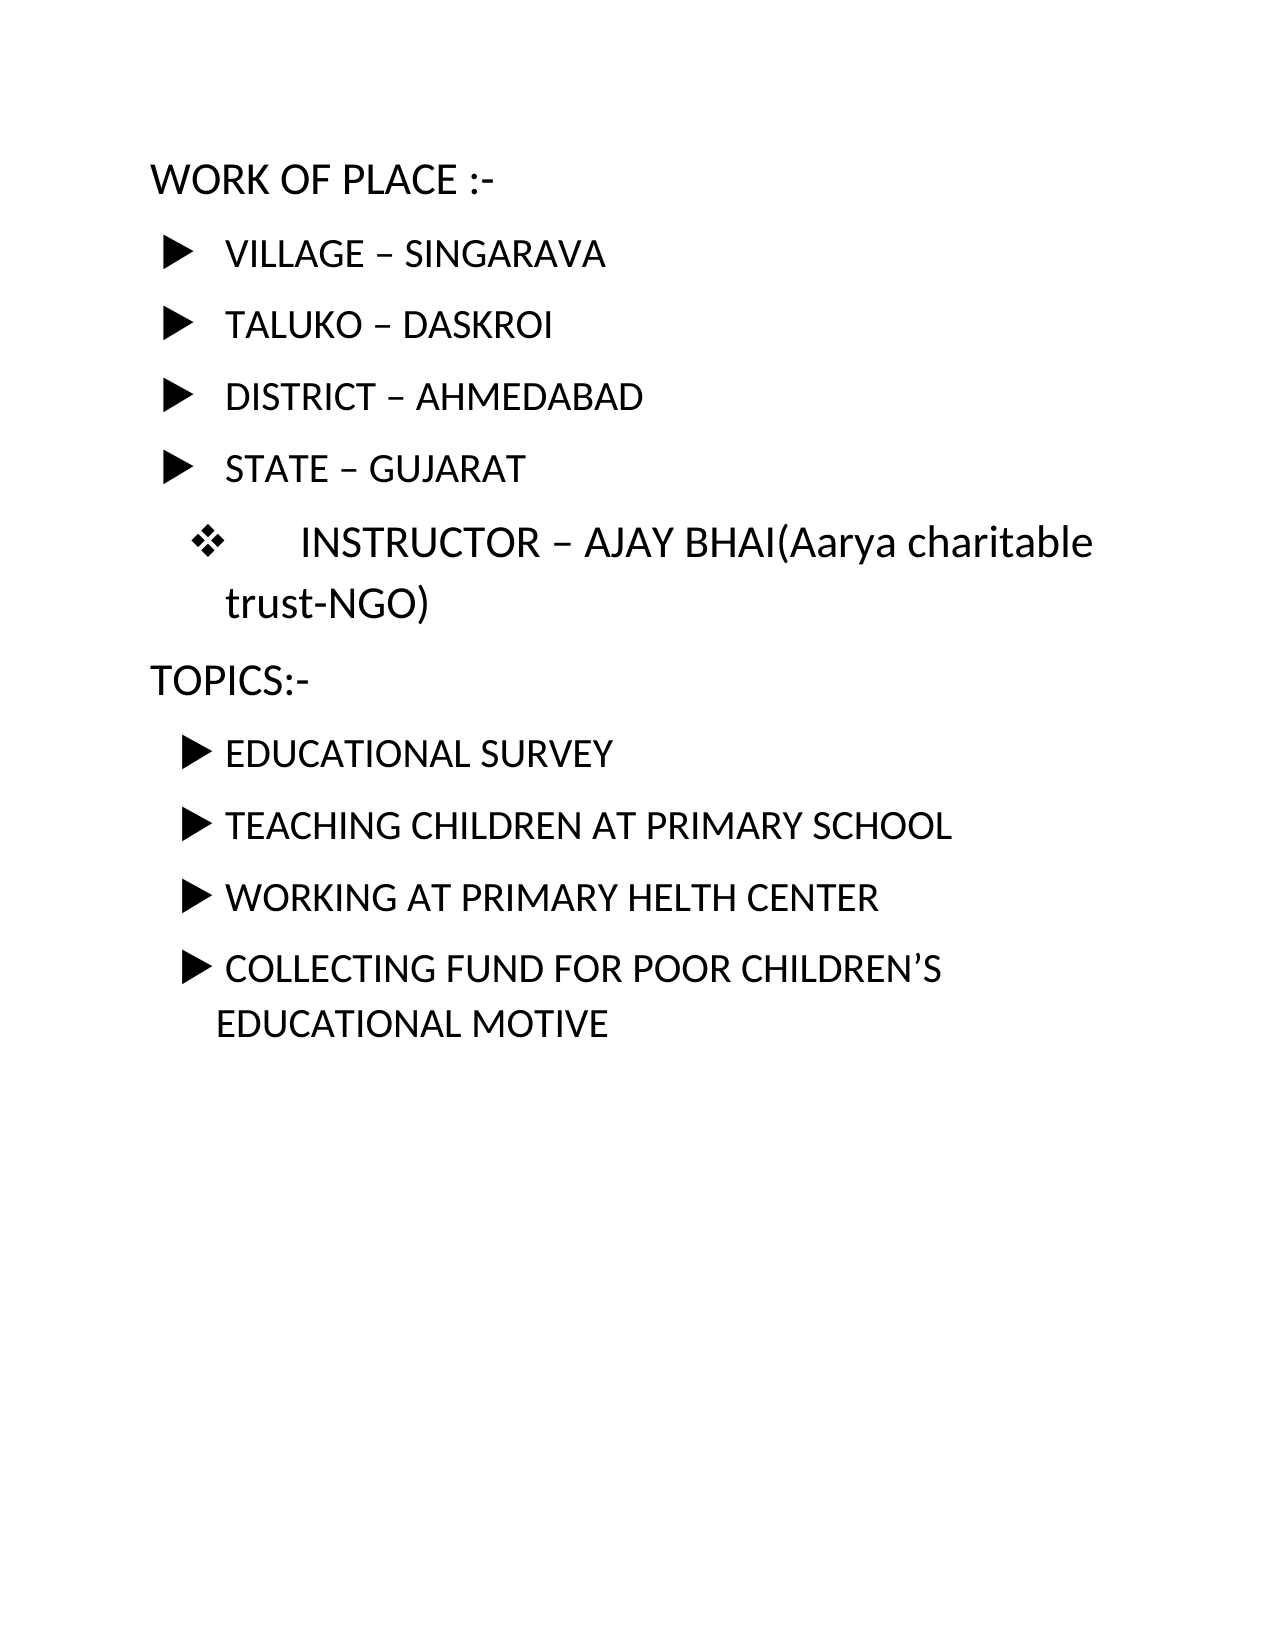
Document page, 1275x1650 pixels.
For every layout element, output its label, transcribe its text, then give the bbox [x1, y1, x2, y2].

list TEACHING CHILDREN AT PRIMARY SCHOOL [178, 799, 1125, 850]
list VILLAGE – SINGARAVA [159, 227, 1125, 278]
list TALUKO – DASKROI [159, 298, 1125, 349]
list INSTRUCTOR – AJAY BHAI(Aarya charitable trust-NGO) [187, 513, 1125, 629]
list COLLECTING FUND FOR POOR CHILDREN’S EDUCATIONAL MOTIVE [178, 942, 1125, 1048]
list EDUCATIONAL SURVEY [178, 727, 1125, 778]
text WORK OF PLACE :- [150, 150, 1125, 206]
list DISTRICT – AHMEDABAD [159, 370, 1125, 421]
list STATE – GUJARAT [159, 442, 1125, 492]
text TOPICS:- [150, 651, 1125, 706]
list WORKING AT PRIMARY HELTH CENTER [178, 871, 1125, 921]
